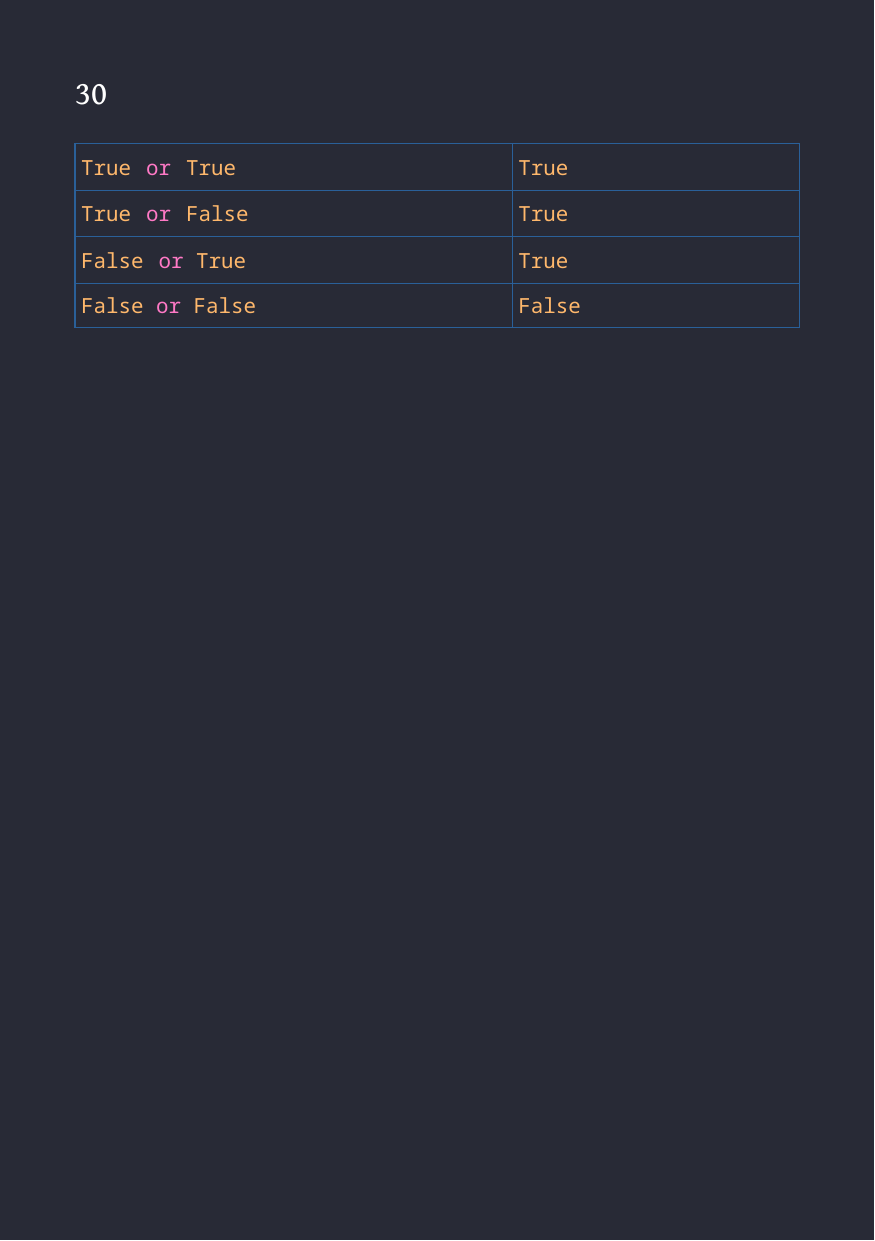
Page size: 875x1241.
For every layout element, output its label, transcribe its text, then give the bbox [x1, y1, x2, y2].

table_cell True or True [76, 144, 512, 189]
table_cell False or True [76, 237, 512, 283]
table_cell True [513, 144, 799, 189]
table_cell True [513, 191, 799, 236]
table_cell False or False [76, 284, 512, 327]
table_cell True [513, 237, 799, 283]
table_cell False [513, 284, 799, 327]
table_cell True or False [76, 191, 512, 236]
